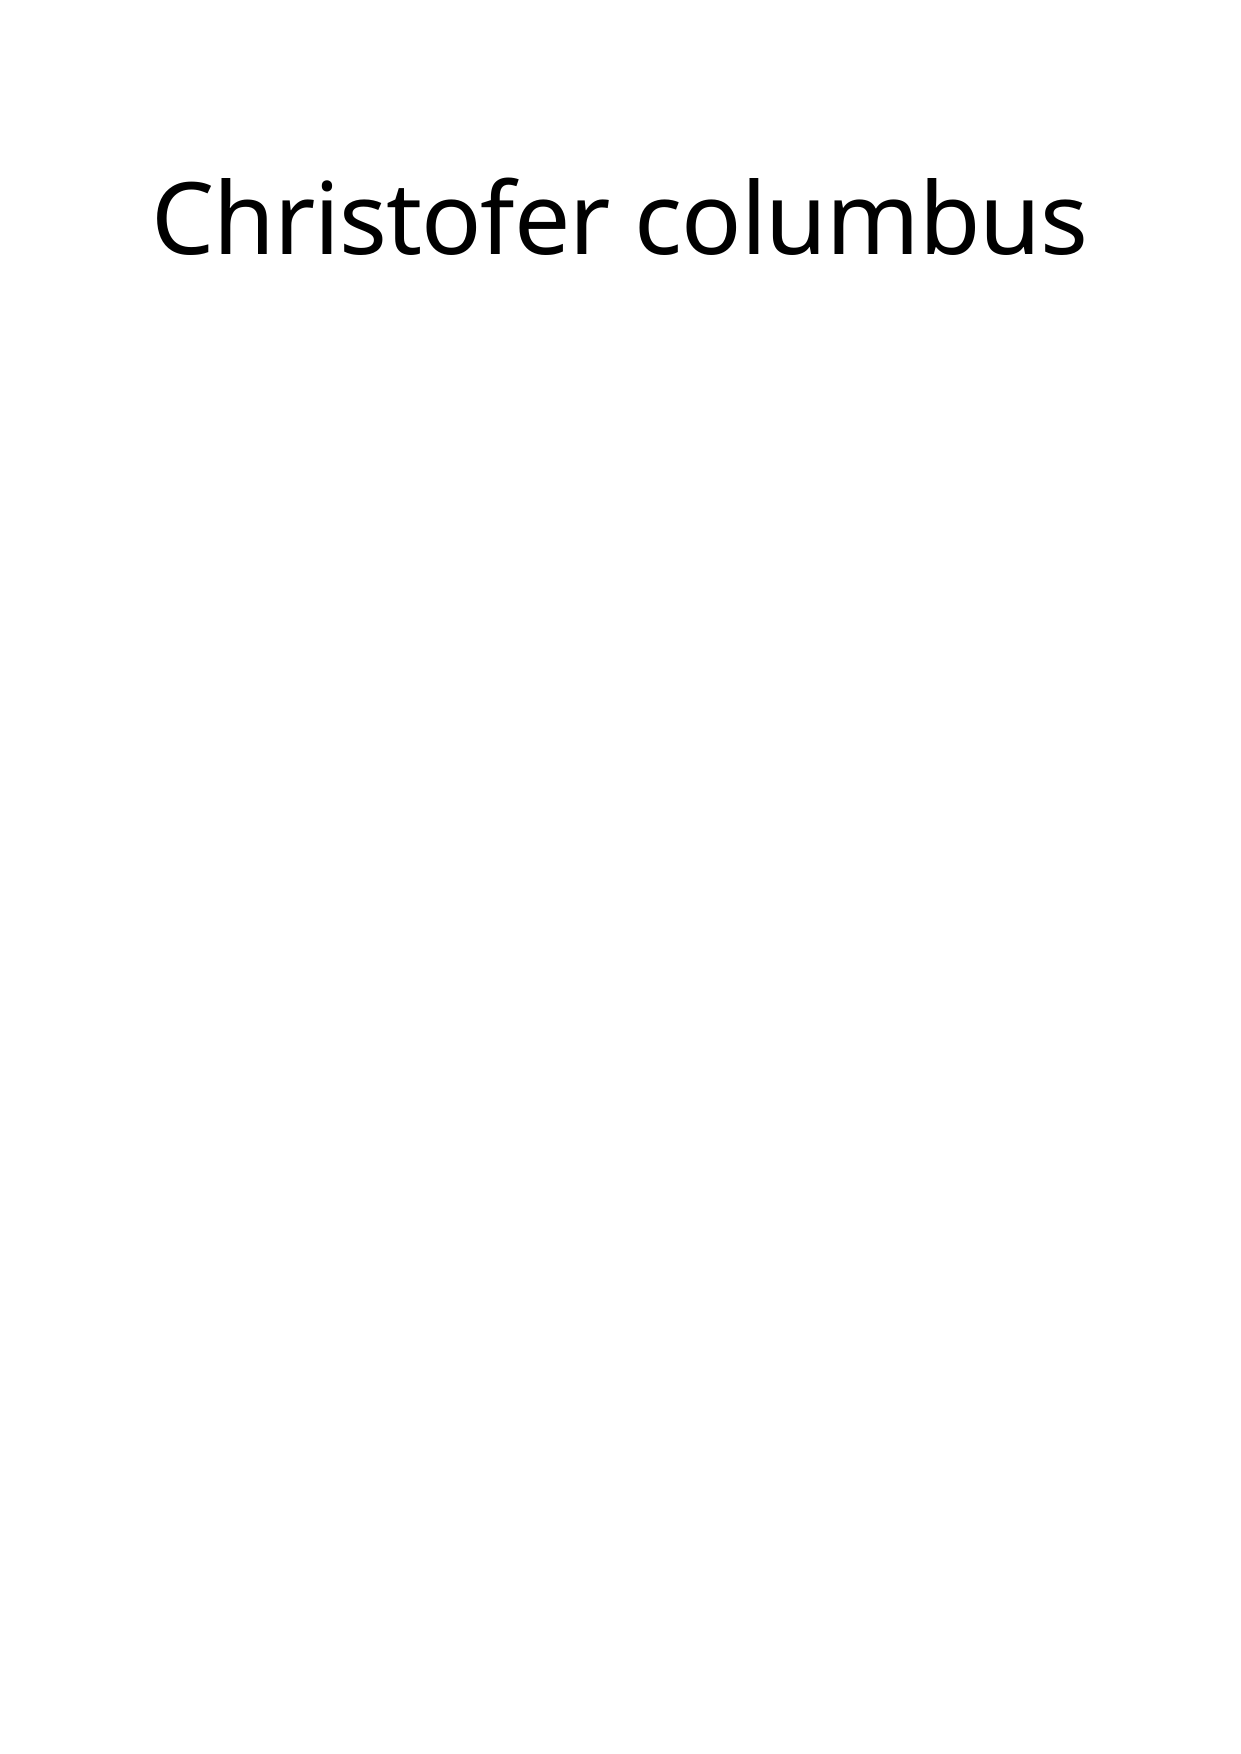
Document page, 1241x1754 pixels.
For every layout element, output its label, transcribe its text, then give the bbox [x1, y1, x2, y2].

text Christofer columbus [148, 148, 1093, 284]
